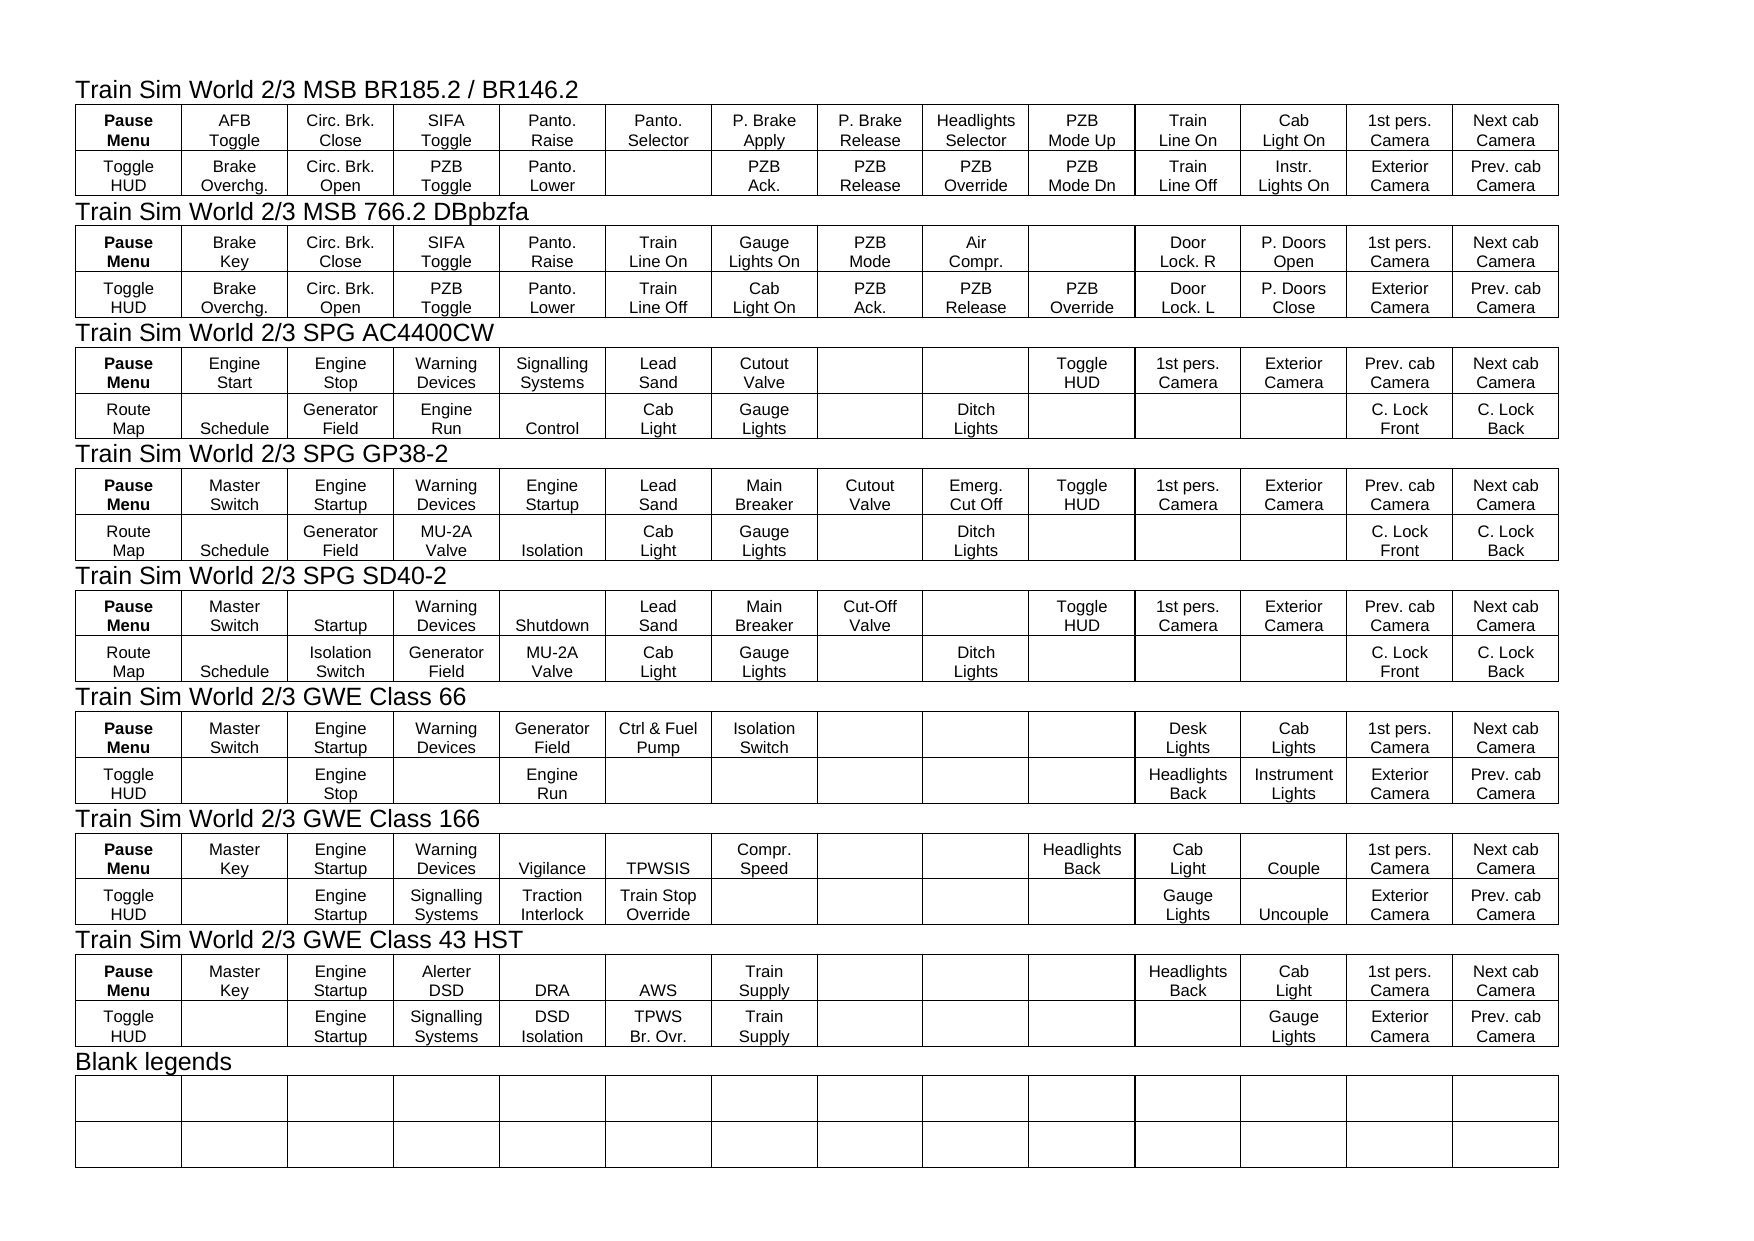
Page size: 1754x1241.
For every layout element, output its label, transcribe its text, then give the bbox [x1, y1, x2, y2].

table_cell PZB Release [818, 151, 922, 195]
table_header Cut-Off Valve [818, 591, 922, 635]
table_header AFB Toggle [182, 105, 287, 149]
table_cell [923, 758, 1028, 803]
table_header Door Lock. R [1136, 226, 1240, 271]
table_header [1029, 955, 1134, 1000]
table_header DRA [500, 955, 605, 1000]
table_cell [1136, 1122, 1240, 1167]
table_cell Ditch Lights [923, 394, 1028, 438]
table_header Warning Devices [394, 591, 499, 635]
table_cell Generator Field [394, 636, 499, 681]
table_header Train Line On [1136, 105, 1240, 149]
table_cell Schedule [182, 394, 287, 438]
table_cell Schedule [182, 636, 287, 681]
table_cell [923, 1001, 1028, 1046]
table_header Toggle HUD [1029, 469, 1134, 514]
table_cell [606, 758, 711, 803]
table_header [1136, 1076, 1240, 1121]
table_cell PZB Mode Dn [1029, 151, 1134, 195]
table_header [1029, 712, 1134, 757]
table_cell Engine Run [394, 394, 499, 438]
table_cell [1136, 1001, 1240, 1046]
table_cell [1029, 394, 1134, 438]
table_cell [712, 879, 817, 924]
table_header Next cab Camera [1453, 955, 1558, 1000]
table_header SIFA Toggle [394, 226, 499, 271]
table_header [76, 1076, 181, 1121]
table_header [923, 591, 1028, 635]
table_cell Gauge Lights [712, 636, 817, 681]
table_header [818, 348, 922, 392]
table_header Next cab Camera [1453, 348, 1558, 392]
table_header 1st pers. Camera [1347, 955, 1452, 1000]
table_header Pause Menu [76, 469, 181, 514]
table_header AWS [606, 955, 711, 1000]
table_cell Schedule [182, 515, 287, 560]
table_header Warning Devices [394, 348, 499, 392]
table_cell Toggle HUD [76, 879, 181, 924]
table_header 1st pers. Camera [1347, 712, 1452, 757]
table_cell [1241, 1122, 1346, 1167]
table_header Engine Startup [288, 469, 393, 514]
table_cell Traction Interlock [500, 879, 605, 924]
table_cell Panto. Lower [500, 272, 605, 317]
table_cell Brake Overchg. [182, 151, 287, 195]
table_header Headlights Selector [923, 105, 1028, 149]
table_header Vigilance [500, 834, 605, 878]
table_cell PZB Toggle [394, 151, 499, 195]
table_header [1029, 1076, 1134, 1121]
table_cell [182, 758, 287, 803]
table_header [182, 1076, 287, 1121]
table_cell Exterior Camera [1347, 879, 1452, 924]
table_header [923, 712, 1028, 757]
table_header Signalling Systems [500, 348, 605, 392]
table_header [500, 1076, 605, 1121]
table_header [394, 1076, 499, 1121]
table_cell Cab Light [606, 394, 711, 438]
table_cell [1136, 636, 1240, 681]
text Train Sim World 2/3 SPG GP38-2 [75, 439, 1679, 468]
table_header Next cab Camera [1453, 226, 1558, 271]
table_header PZB Mode Up [1029, 105, 1134, 149]
text Train Sim World 2/3 GWE Class 166 [75, 804, 1679, 832]
table_cell [1029, 879, 1134, 924]
table_cell Ditch Lights [923, 515, 1028, 560]
table_header TPWSIS [606, 834, 711, 878]
table_header Train Supply [712, 955, 817, 1000]
table_header Pause Menu [76, 712, 181, 757]
table_cell Engine Stop [288, 758, 393, 803]
table_header Prev. cab Camera [1347, 348, 1452, 392]
table_cell Generator Field [288, 515, 393, 560]
table_cell Engine Startup [288, 1001, 393, 1046]
table_header Startup [288, 591, 393, 635]
table_header [1029, 226, 1134, 271]
table_header [818, 1076, 922, 1121]
table_cell Train Line Off [606, 272, 711, 317]
text Train Sim World 2/3 SPG AC4400CW [75, 318, 1679, 347]
table_cell [818, 636, 922, 681]
table_header [923, 955, 1028, 1000]
table_cell Toggle HUD [76, 758, 181, 803]
table_cell Control [500, 394, 605, 438]
table_cell [1136, 515, 1240, 560]
table_cell [1241, 394, 1346, 438]
table_cell Isolation [500, 515, 605, 560]
table_header Master Switch [182, 469, 287, 514]
table_cell [818, 1001, 922, 1046]
table_header Engine Stop [288, 348, 393, 392]
table_header Next cab Camera [1453, 712, 1558, 757]
table_cell C. Lock Back [1453, 636, 1558, 681]
table_cell [818, 515, 922, 560]
table_header Cab Light [1241, 955, 1346, 1000]
table_cell PZB Release [923, 272, 1028, 317]
table_cell [1029, 1001, 1134, 1046]
table_cell [818, 879, 922, 924]
table_header Toggle HUD [1029, 591, 1134, 635]
table_cell [923, 1122, 1028, 1167]
table_cell Uncouple [1241, 879, 1346, 924]
table_cell Toggle HUD [76, 151, 181, 195]
table_header Pause Menu [76, 955, 181, 1000]
table_cell [712, 758, 817, 803]
table_cell Prev. cab Camera [1453, 1001, 1558, 1046]
table_cell Circ. Brk. Open [288, 151, 393, 195]
table_cell [394, 1122, 499, 1167]
table_header [712, 1076, 817, 1121]
table_header Master Switch [182, 591, 287, 635]
table_cell DSD Isolation [500, 1001, 605, 1046]
table_header Isolation Switch [712, 712, 817, 757]
text Train Sim World 2/3 MSB BR185.2 / BR146.2 [75, 75, 1679, 104]
table_cell Circ. Brk. Open [288, 272, 393, 317]
table_cell Signalling Systems [394, 1001, 499, 1046]
table_cell [712, 1122, 817, 1167]
table_cell [1029, 758, 1134, 803]
table_cell [606, 1122, 711, 1167]
table_cell Ditch Lights [923, 636, 1028, 681]
table_cell P. Doors Close [1241, 272, 1346, 317]
table_cell Train Supply [712, 1001, 817, 1046]
table_cell [1136, 394, 1240, 438]
table_header Circ. Brk. Close [288, 226, 393, 271]
table_header P. Brake Release [818, 105, 922, 149]
table_cell Gauge Lights [712, 394, 817, 438]
table_cell [818, 1122, 922, 1167]
table_header Ctrl & Fuel Pump [606, 712, 711, 757]
table_header Circ. Brk. Close [288, 105, 393, 149]
table_cell Exterior Camera [1347, 151, 1452, 195]
table_header Master Key [182, 955, 287, 1000]
table_header Panto. Selector [606, 105, 711, 149]
table_cell [182, 1001, 287, 1046]
table_header [818, 712, 922, 757]
table_header 1st pers. Camera [1347, 105, 1452, 149]
table_header Exterior Camera [1241, 348, 1346, 392]
table_cell Route Map [76, 394, 181, 438]
table_cell Headlights Back [1136, 758, 1240, 803]
table_header Main Breaker [712, 591, 817, 635]
table_cell Brake Overchg. [182, 272, 287, 317]
table_cell [1241, 636, 1346, 681]
table_header Engine Startup [288, 955, 393, 1000]
table_header SIFA Toggle [394, 105, 499, 149]
table_cell PZB Override [1029, 272, 1134, 317]
table_cell C. Lock Front [1347, 394, 1452, 438]
table_cell Prev. cab Camera [1453, 879, 1558, 924]
table_header [1347, 1076, 1452, 1121]
table_header 1st pers. Camera [1347, 226, 1452, 271]
table_cell [76, 1122, 181, 1167]
table_cell PZB Ack. [818, 272, 922, 317]
table_cell C. Lock Back [1453, 515, 1558, 560]
table_header Lead Sand [606, 469, 711, 514]
table_cell Exterior Camera [1347, 758, 1452, 803]
table_header Cab Light On [1241, 105, 1346, 149]
table_cell PZB Ack. [712, 151, 817, 195]
table_header Lead Sand [606, 348, 711, 392]
table_cell [1453, 1122, 1558, 1167]
table_cell [606, 151, 711, 195]
table_header Pause Menu [76, 105, 181, 149]
table_cell C. Lock Front [1347, 636, 1452, 681]
table_header Main Breaker [712, 469, 817, 514]
table_header Panto. Raise [500, 105, 605, 149]
table_cell [182, 879, 287, 924]
table_header [923, 1076, 1028, 1121]
table_cell Cab Light [606, 515, 711, 560]
table_header Prev. cab Camera [1347, 591, 1452, 635]
table_header Pause Menu [76, 834, 181, 878]
table_cell Panto. Lower [500, 151, 605, 195]
table_header Pause Menu [76, 226, 181, 271]
text Train Sim World 2/3 SPG SD40-2 [75, 561, 1679, 589]
table_header Alerter DSD [394, 955, 499, 1000]
table_cell [1029, 1122, 1134, 1167]
table_cell Toggle HUD [76, 272, 181, 317]
table_cell Door Lock. L [1136, 272, 1240, 317]
table_header Brake Key [182, 226, 287, 271]
table_cell Gauge Lights [1136, 879, 1240, 924]
table_header Toggle HUD [1029, 348, 1134, 392]
table_header Gauge Lights On [712, 226, 817, 271]
table_header Emerg. Cut Off [923, 469, 1028, 514]
table_cell MU-2A Valve [394, 515, 499, 560]
table_header [818, 834, 922, 878]
table_header Master Key [182, 834, 287, 878]
table_header [288, 1076, 393, 1121]
table_cell Signalling Systems [394, 879, 499, 924]
table_header P. Brake Apply [712, 105, 817, 149]
table_cell [1029, 636, 1134, 681]
table_header Engine Startup [288, 712, 393, 757]
table_header Cab Light [1136, 834, 1240, 878]
table_header Lead Sand [606, 591, 711, 635]
table_header Cutout Valve [712, 348, 817, 392]
table_cell PZB Override [923, 151, 1028, 195]
table_header Next cab Camera [1453, 469, 1558, 514]
table_cell Route Map [76, 515, 181, 560]
table_cell Engine Run [500, 758, 605, 803]
table_cell [1241, 515, 1346, 560]
table_header Engine Start [182, 348, 287, 392]
table_cell Instrument Lights [1241, 758, 1346, 803]
table_header Cutout Valve [818, 469, 922, 514]
table_cell Train Line Off [1136, 151, 1240, 195]
table_header Headlights Back [1136, 955, 1240, 1000]
table_header Next cab Camera [1453, 834, 1558, 878]
table_cell [1347, 1122, 1452, 1167]
table_cell [500, 1122, 605, 1167]
table_header Compr. Speed [712, 834, 817, 878]
table_cell [1029, 515, 1134, 560]
table_header Exterior Camera [1241, 469, 1346, 514]
table_header [1241, 1076, 1346, 1121]
table_header Pause Menu [76, 591, 181, 635]
table_header Generator Field [500, 712, 605, 757]
table_cell TPWS Br. Ovr. [606, 1001, 711, 1046]
table_header Warning Devices [394, 712, 499, 757]
table_header Engine Startup [288, 834, 393, 878]
table_header [923, 834, 1028, 878]
table_header Headlights Back [1029, 834, 1134, 878]
table_cell Generator Field [288, 394, 393, 438]
table_header Cab Lights [1241, 712, 1346, 757]
table_header Next cab Camera [1453, 591, 1558, 635]
table_cell MU-2A Valve [500, 636, 605, 681]
table_cell [818, 758, 922, 803]
table_cell Toggle HUD [76, 1001, 181, 1046]
table_header Panto. Raise [500, 226, 605, 271]
table_header PZB Mode [818, 226, 922, 271]
table_cell Engine Startup [288, 879, 393, 924]
table_header [923, 348, 1028, 392]
table_cell Gauge Lights [1241, 1001, 1346, 1046]
table_header Pause Menu [76, 348, 181, 392]
table_header Exterior Camera [1241, 591, 1346, 635]
table_header Warning Devices [394, 469, 499, 514]
text Blank legends [75, 1047, 1679, 1075]
table_cell Cab Light On [712, 272, 817, 317]
text Train Sim World 2/3 GWE Class 43 HST [75, 925, 1679, 954]
table_cell Isolation Switch [288, 636, 393, 681]
table_header Prev. cab Camera [1347, 469, 1452, 514]
table_header Shutdown [500, 591, 605, 635]
table_cell Exterior Camera [1347, 272, 1452, 317]
table_header 1st pers. Camera [1347, 834, 1452, 878]
table_cell Cab Light [606, 636, 711, 681]
table_cell [818, 394, 922, 438]
table_cell Gauge Lights [712, 515, 817, 560]
table_cell [288, 1122, 393, 1167]
table_cell [182, 1122, 287, 1167]
table_header 1st pers. Camera [1136, 591, 1240, 635]
table_header Couple [1241, 834, 1346, 878]
table_cell C. Lock Front [1347, 515, 1452, 560]
table_header [818, 955, 922, 1000]
table_header Train Line On [606, 226, 711, 271]
table_cell PZB Toggle [394, 272, 499, 317]
table_cell [394, 758, 499, 803]
table_header Next cab Camera [1453, 105, 1558, 149]
table_header Warning Devices [394, 834, 499, 878]
table_cell [923, 879, 1028, 924]
table_header Air Compr. [923, 226, 1028, 271]
table_cell Exterior Camera [1347, 1001, 1452, 1046]
table_cell Prev. cab Camera [1453, 151, 1558, 195]
text Train Sim World 2/3 GWE Class 66 [75, 682, 1679, 711]
table_header [606, 1076, 711, 1121]
table_header Desk Lights [1136, 712, 1240, 757]
table_cell Route Map [76, 636, 181, 681]
table_header [1453, 1076, 1558, 1121]
table_header P. Doors Open [1241, 226, 1346, 271]
table_header 1st pers. Camera [1136, 348, 1240, 392]
table_cell Train Stop Override [606, 879, 711, 924]
table_header Engine Startup [500, 469, 605, 514]
text Train Sim World 2/3 MSB 766.2 DBpbzfa [75, 196, 1679, 225]
table_header 1st pers. Camera [1136, 469, 1240, 514]
table_cell C. Lock Back [1453, 394, 1558, 438]
table_cell Prev. cab Camera [1453, 758, 1558, 803]
table_header Master Switch [182, 712, 287, 757]
table_cell Instr. Lights On [1241, 151, 1346, 195]
table_cell Prev. cab Camera [1453, 272, 1558, 317]
